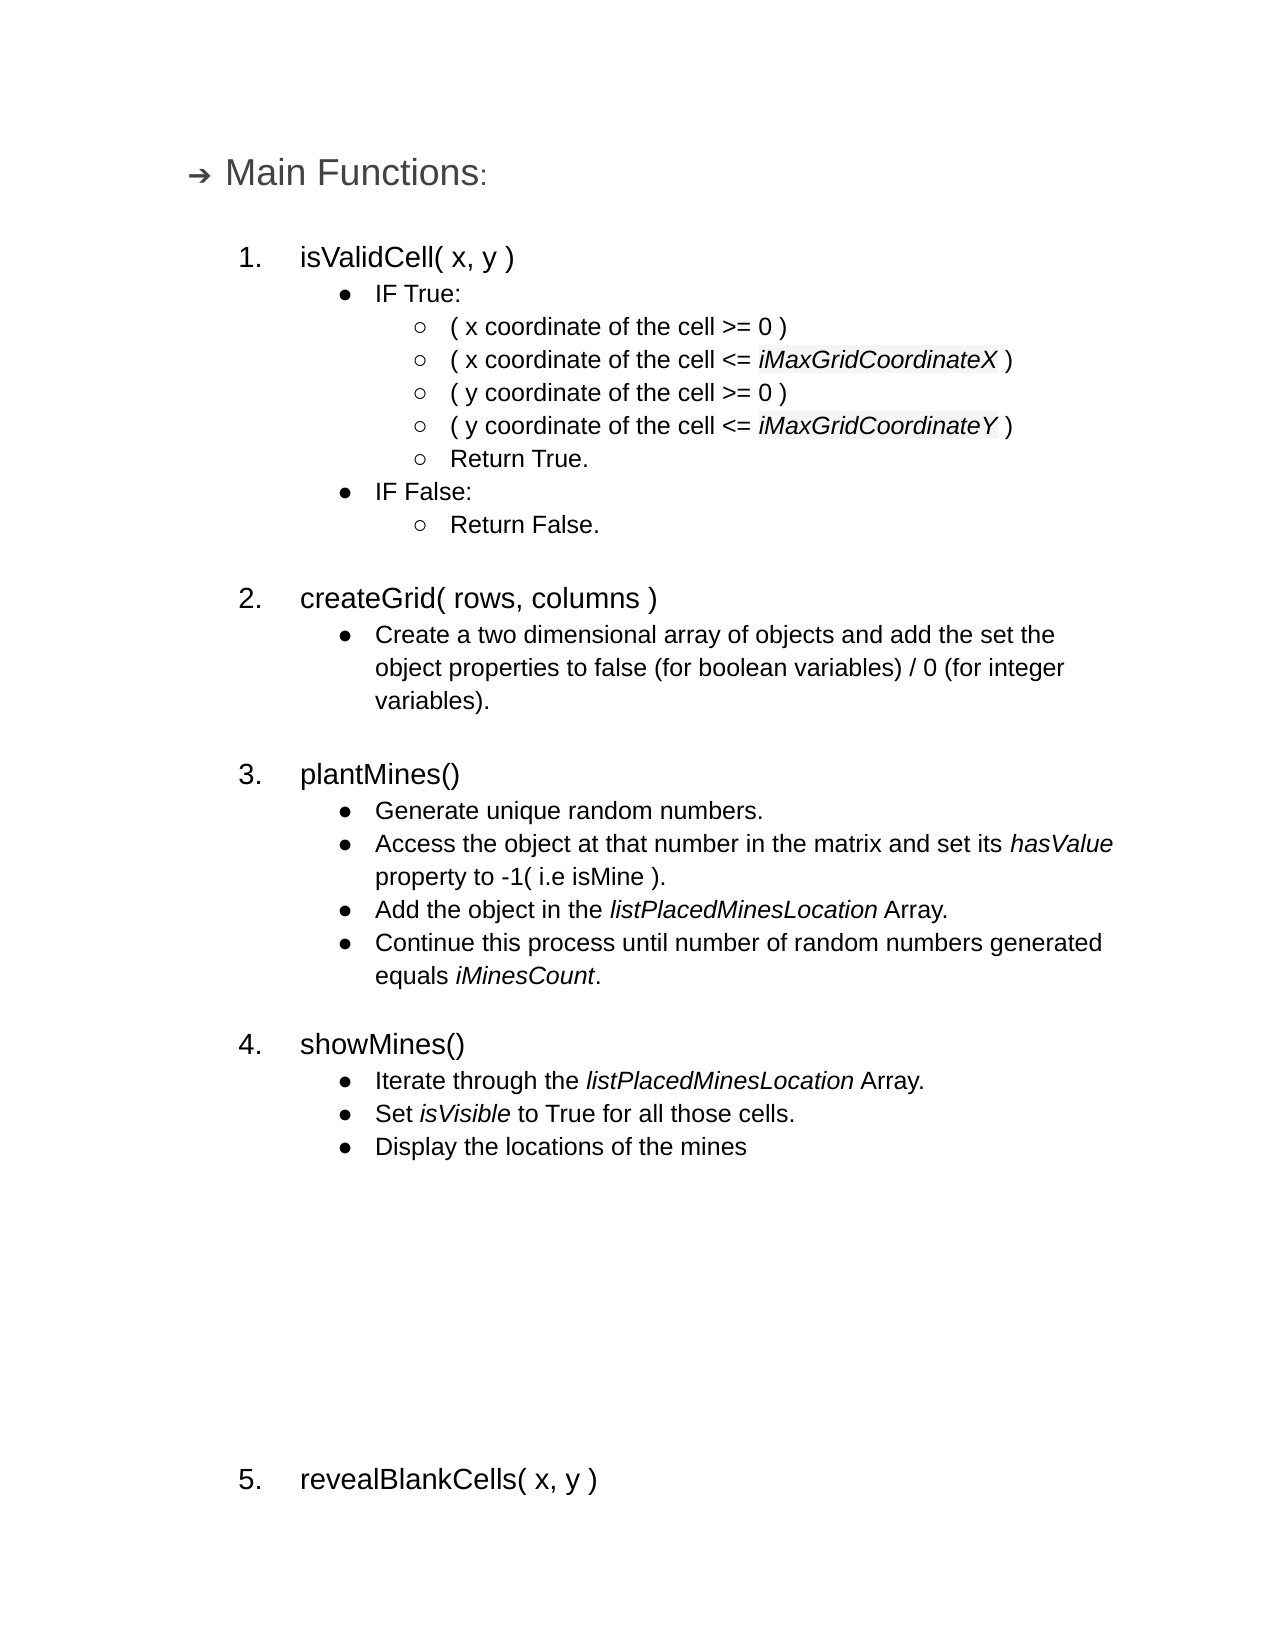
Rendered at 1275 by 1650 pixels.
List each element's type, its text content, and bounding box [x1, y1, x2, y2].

list IF True: [337, 278, 1125, 307]
list Return True. [412, 444, 1125, 472]
list ( y coordinate of the cell >= 0 ) [412, 378, 1125, 406]
list Access the object at that number in the matrix and set its hasValue property to -1( i.e isMine ). [337, 829, 1125, 891]
list Return False. [412, 510, 1125, 538]
list ( x coordinate of the cell <= iMaxGridCoordinateX ) [412, 344, 1125, 373]
list ( x coordinate of the cell >= 0 ) [412, 312, 1125, 340]
list Add the object in the listPlacedMinesLocation Array. [337, 895, 1125, 924]
list ( y coordinate of the cell <= iMaxGridCoordinateY ) [412, 411, 1125, 439]
list Continue this process until number of random numbers generated equals iMinesCount. [337, 928, 1125, 990]
list Set isVisible to True for all those cells. [337, 1099, 1125, 1127]
list IF False: [337, 477, 1125, 505]
list revealBlankCells( x, y ) [262, 1462, 1125, 1495]
list Create a two dimensional array of objects and add the set the object properties to false (for boolean variables) / 0 (for integer variables). [337, 620, 1125, 714]
list Display the locations of the mines [337, 1132, 1125, 1160]
list Iterate through the listPlacedMinesLocation Array. [337, 1066, 1125, 1094]
list Generate unique random numbers. [337, 796, 1125, 825]
list plantMines() [262, 757, 1125, 791]
subtitle Main Functions: [187, 150, 1125, 193]
list isValidCell( x, y ) [262, 240, 1125, 273]
list showMines() [262, 1027, 1125, 1061]
list createGrid( rows, columns ) [262, 581, 1125, 615]
